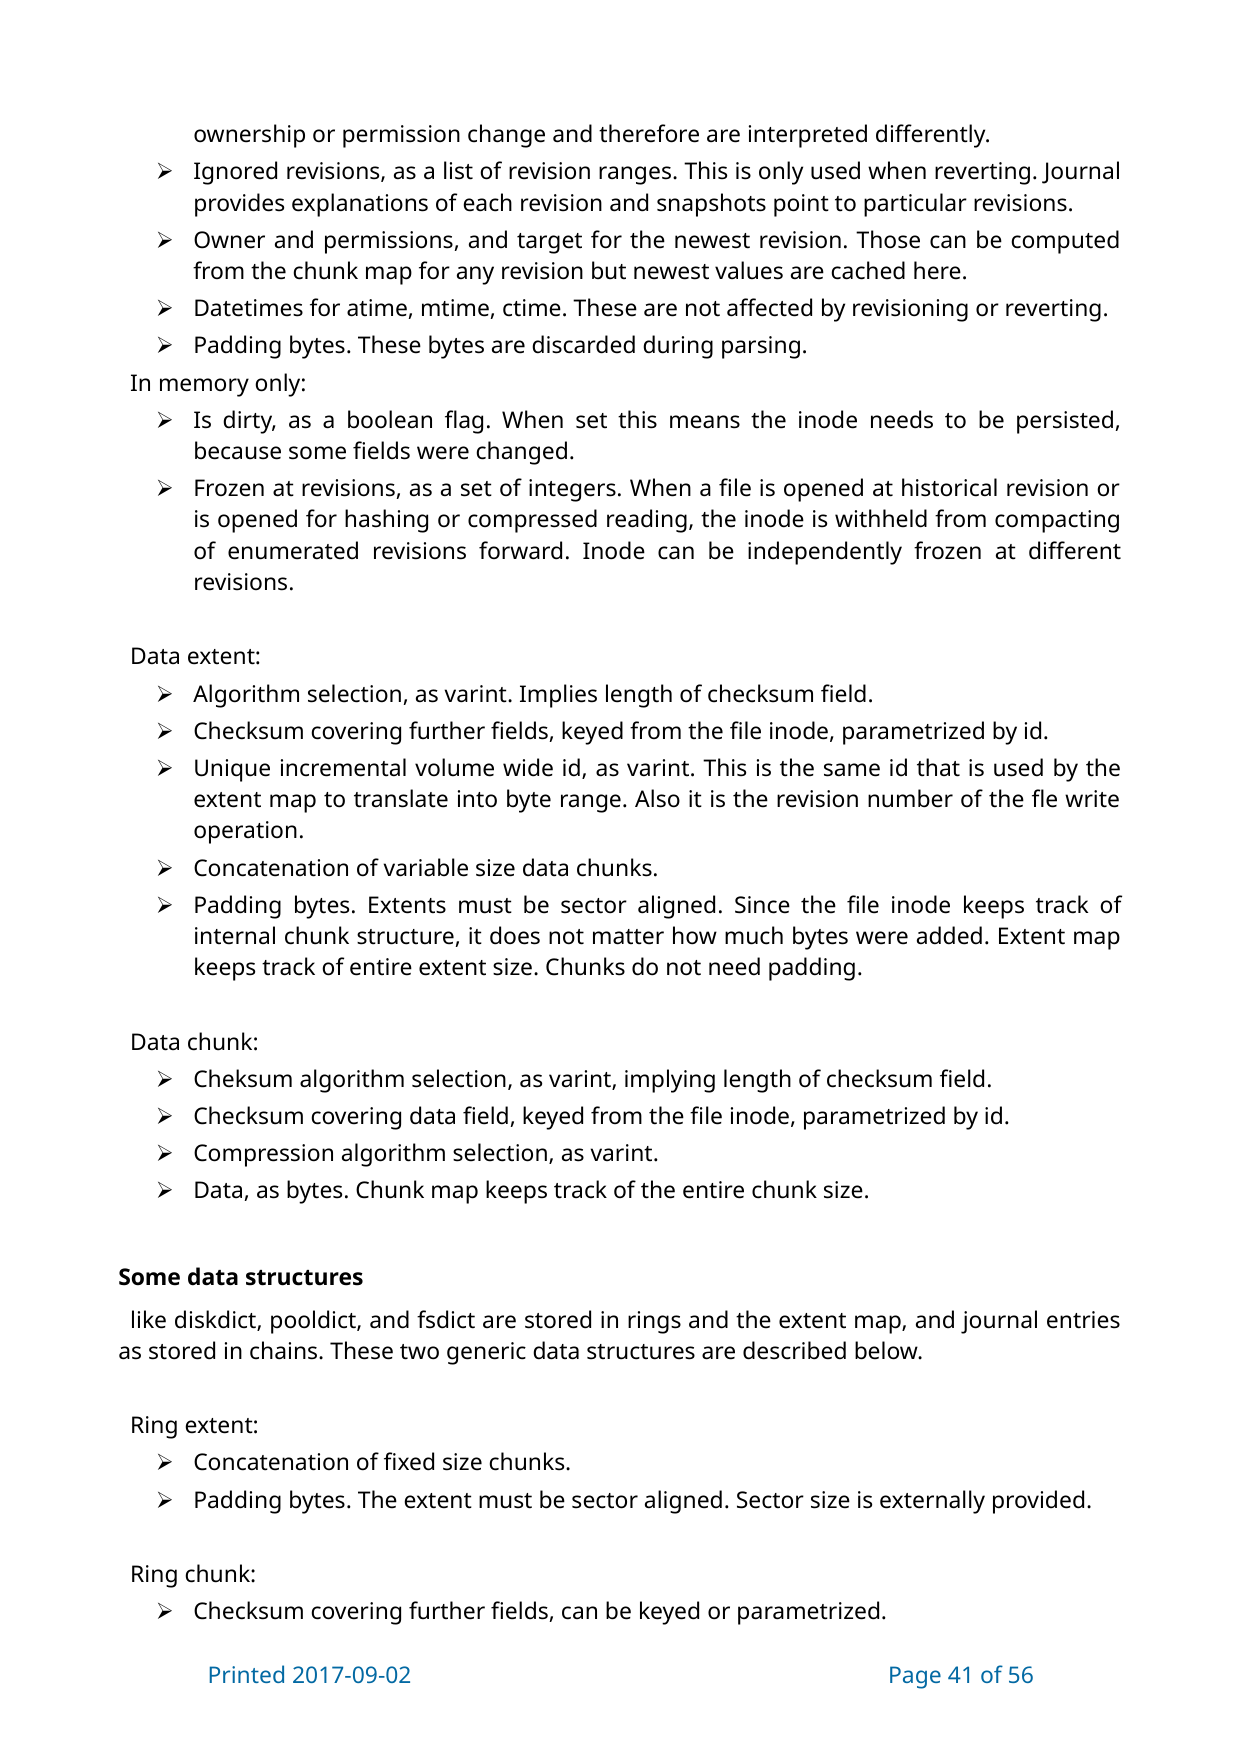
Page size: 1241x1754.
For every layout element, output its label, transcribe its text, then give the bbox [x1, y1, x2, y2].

list Datetimes for atime, mtime, ctime. These are not affected by revisioning or reverting. [156, 292, 1122, 323]
list Padding bytes. The extent must be sector aligned. Sector size is externally provided. [156, 1483, 1122, 1515]
list Checksum covering further fields, keyed from the file inode, parametrized by id. [156, 715, 1122, 746]
list Ignored revisions, as a list of revision ranges. This is only used when reverting. Journal provides explanations of each revision and snapshots point to particular revisions. [156, 155, 1122, 218]
subtitle Some data structures [118, 1261, 1122, 1292]
list Padding bytes. These bytes are discarded during parsing. [156, 329, 1122, 361]
text Data chunk: [118, 1026, 1122, 1057]
list ownership or permission change and therefore are interpreted differently. [156, 118, 1122, 149]
list Unique incremental volume wide id, as varint. This is the same id that is used by the extent map to translate into byte range. Also it is the revision number of the fle write operation. [156, 752, 1122, 846]
text Data extent: [118, 640, 1122, 672]
list Data, as bytes. Chunk map keeps track of the entire chunk size. [156, 1174, 1122, 1206]
text Ring extent: [118, 1409, 1122, 1440]
text Ring chunk: [118, 1558, 1122, 1589]
list Concatenation of fixed size chunks. [156, 1446, 1122, 1478]
list Algorithm selection, as varint. Implies length of checksum field. [156, 677, 1122, 709]
list Owner and permissions, and target for the newest revision. Those can be computed from the chunk map for any revision but newest values are cached here. [156, 224, 1122, 286]
list Compression algorithm selection, as varint. [156, 1137, 1122, 1168]
list Padding bytes. Extents must be sector aligned. Since the file inode keeps track of internal chunk structure, it does not matter how much bytes were added. Extent map keeps track of entire extent size. Chunks do not need padding. [156, 889, 1122, 982]
list Checksum covering further fields, can be keyed or parametrized. [156, 1595, 1122, 1626]
list Concatenation of variable size data chunks. [156, 852, 1122, 883]
text In memory only: [118, 367, 1122, 398]
text like diskdict, pooldict, and fsdict are stored in rings and the extent map, and journal entries as stored in chains. These two generic data structures are described below. [118, 1303, 1122, 1366]
list Frozen at revisions, as a set of integers. When a file is opened at historical revision or is opened for hashing or compressed reading, the inode is withheld from compacting of enumerated revisions forward. Inode can be independently frozen at different revisions. [156, 472, 1122, 597]
list Cheksum algorithm selection, as varint, implying length of checksum field. [156, 1063, 1122, 1094]
list Is dirty, as a boolean flag. When set this means the inode needs to be persisted, because some fields were changed. [156, 404, 1122, 466]
list Checksum covering data field, keyed from the file inode, parametrized by id. [156, 1100, 1122, 1131]
